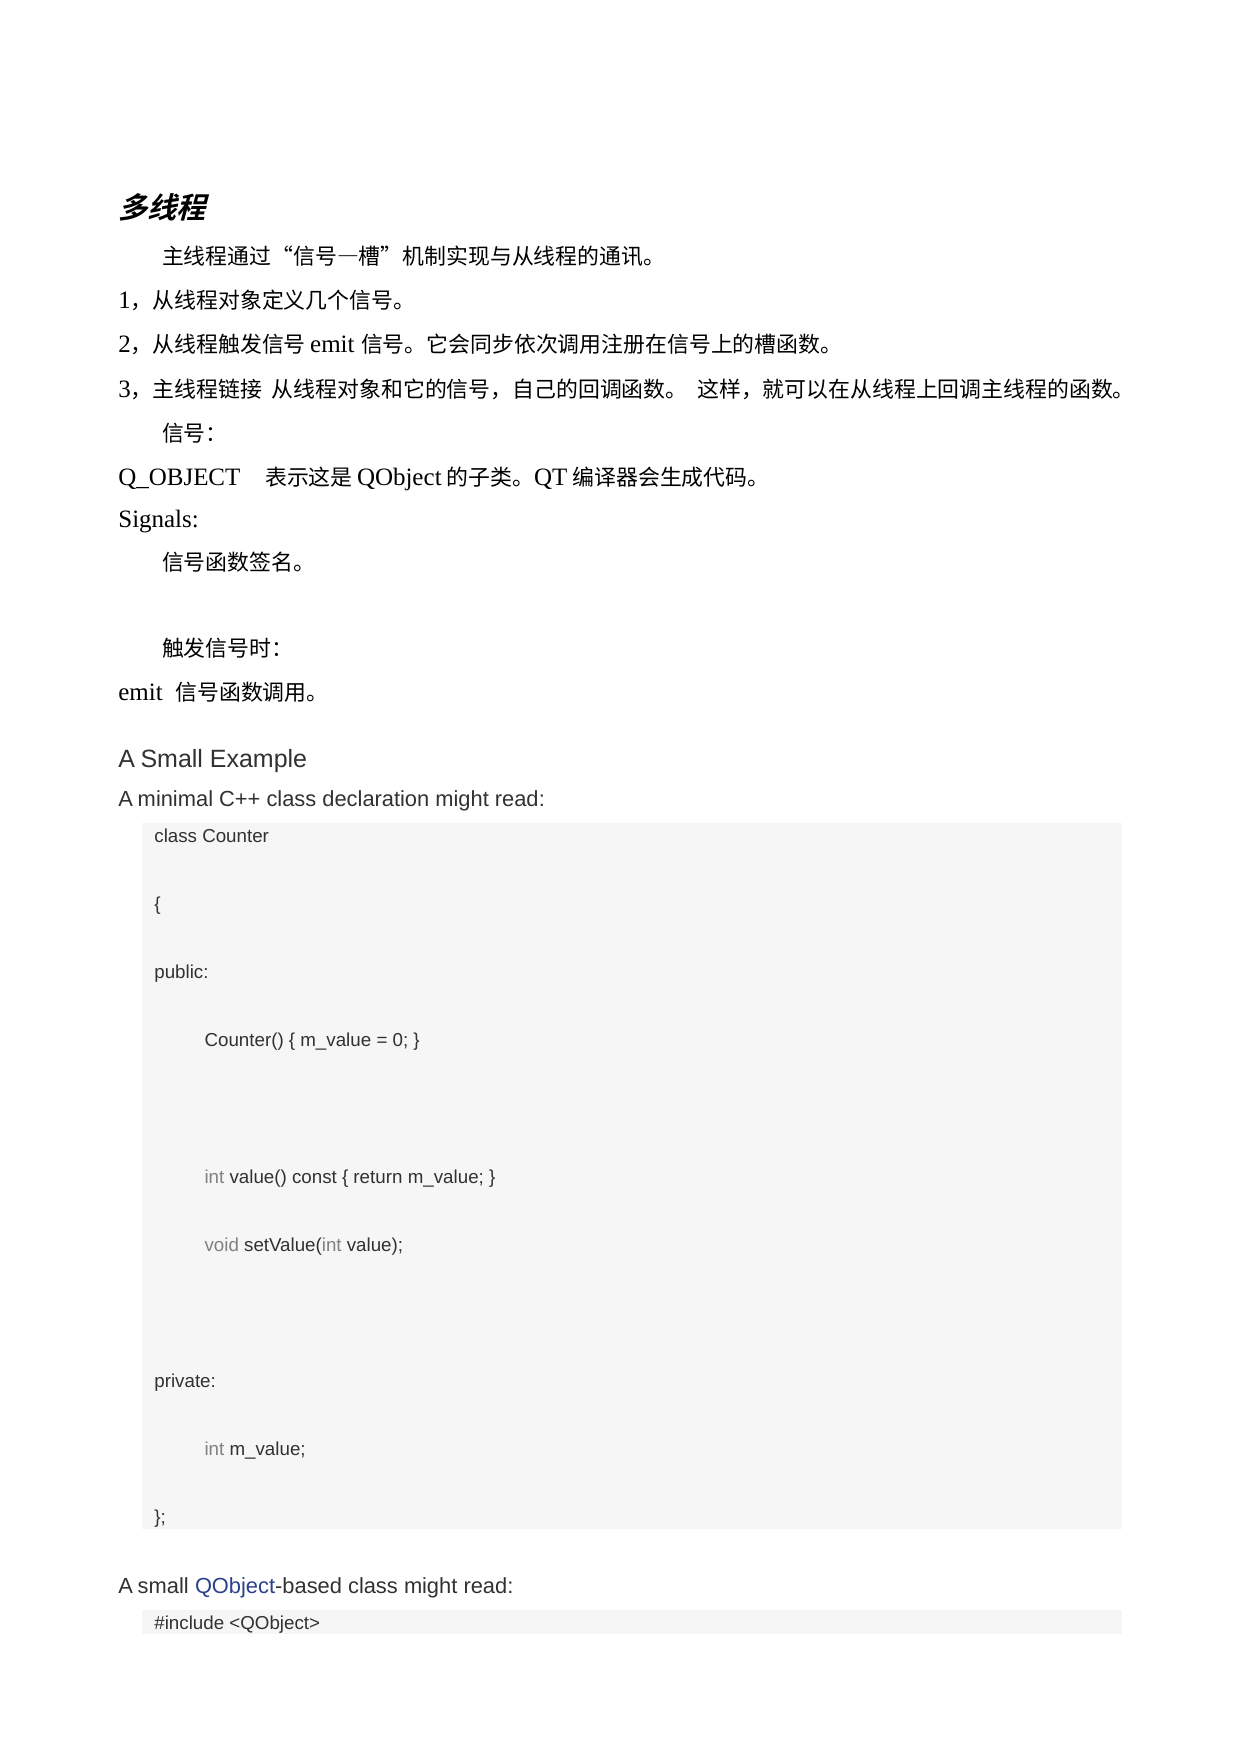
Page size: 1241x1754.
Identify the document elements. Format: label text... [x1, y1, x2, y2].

text void setValue(int value); [142, 1232, 1122, 1256]
text Counter() { m_value = 0; } [142, 1027, 1122, 1052]
text public: [142, 959, 1122, 984]
text Q_OBJECT 表示这是QObject的子类。QT编译器会生成代码。 [118, 460, 1122, 492]
text A small QObject-based class might read: [118, 1572, 1122, 1598]
text 主线程通过“信号—槽”机制实现与从线程的通讯。 [118, 239, 1122, 271]
text 2，从线程触发信号emit 信号。它会同步依次调用注册在信号上的槽函数。 [118, 327, 1122, 359]
text 信号函数签名。 [118, 545, 1122, 577]
subtitle A Small Example [118, 744, 1122, 773]
subtitle 多线程 [118, 184, 1122, 227]
text 触发信号时： [118, 631, 1122, 662]
text A minimal C++ class declaration might read: [118, 785, 1122, 811]
text #include <QObject> [142, 1610, 1122, 1634]
text 信号： [118, 416, 1122, 447]
text { [142, 891, 1122, 916]
text 3，主线程链接 从线程对象和它的信号，自己的回调函数。 这样，就可以在从线程上回调主线程的函数。 [118, 372, 1122, 403]
text emit 信号函数调用。 [118, 675, 1122, 707]
text int value() const { return m_value; } [142, 1164, 1122, 1188]
text Signals: [118, 504, 1122, 533]
text class Counter [142, 823, 1122, 847]
text 1，从线程对象定义几个信号。 [118, 283, 1122, 315]
text int m_value; [142, 1436, 1122, 1461]
text }; [142, 1504, 1122, 1529]
text private: [142, 1368, 1122, 1392]
